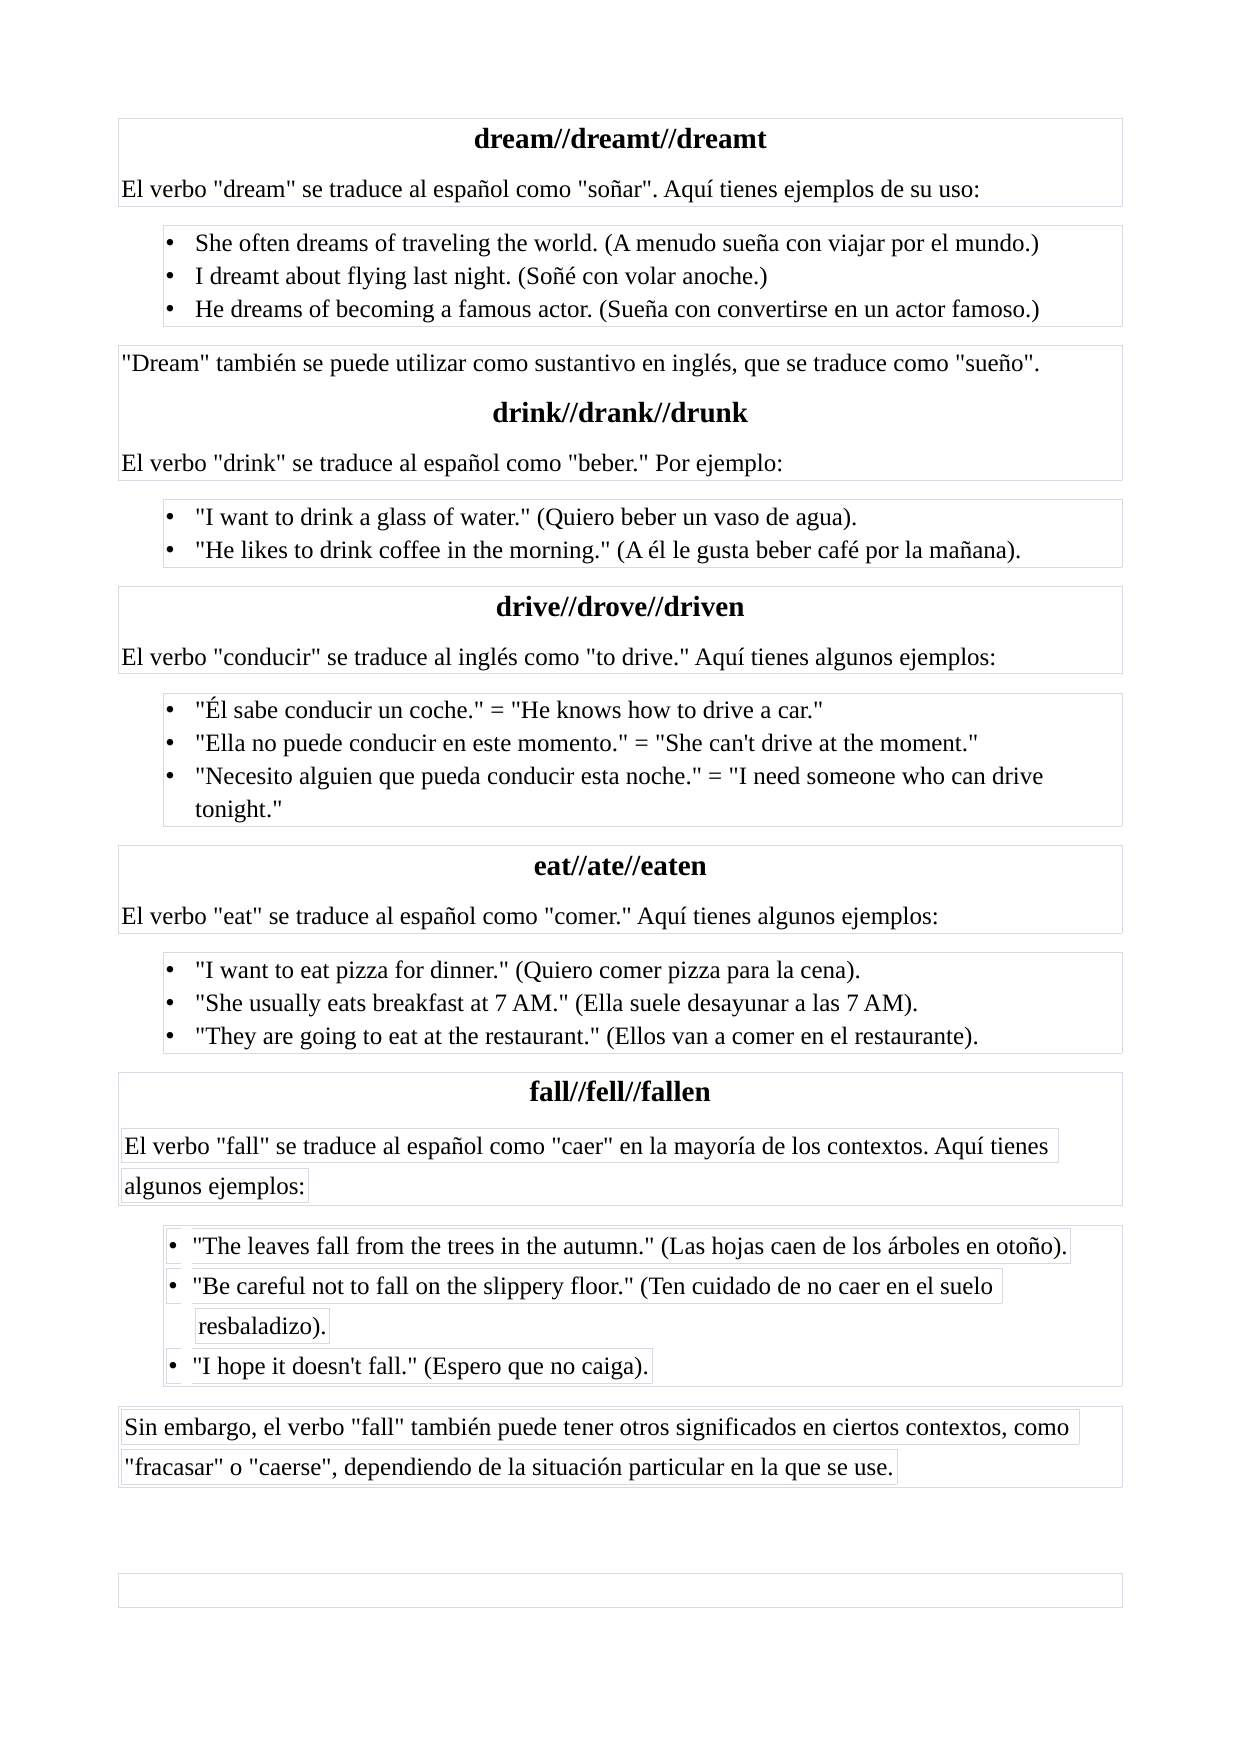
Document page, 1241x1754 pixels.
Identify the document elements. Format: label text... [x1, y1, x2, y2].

list She often dreams of traveling the world. (A menudo sueña con viajar por el mundo.) [164, 226, 1122, 257]
text fall//fell//fallen [119, 1073, 1122, 1108]
text eat//ate//eaten [119, 846, 1122, 882]
list "I want to eat pizza for dinner." (Quiero comer pizza para la cena). [164, 953, 1122, 984]
list I dreamt about flying last night. (Soñé con volar anoche.) [164, 258, 1122, 290]
text El verbo "eat" se traduce al español como "comer." Aquí tienes algunos ejemplos: [119, 898, 1122, 933]
list "He likes to drink coffee in the morning." (A él le gusta beber café por la mañana). [164, 532, 1122, 567]
list "Necesito alguien que pueda conducir esta noche." = "I need someone who can drive tonight." [164, 758, 1122, 826]
list He dreams of becoming a famous actor. (Sueña con convertirse en un actor famoso.) [164, 291, 1122, 326]
text Sin embargo, el verbo "fall" también puede tener otros significados en ciertos contextos, como "fracasar" o "caerse", dependiendo de la situación particular en la que se use. [119, 1407, 1122, 1487]
text dream//dreamt//dreamt [119, 119, 1122, 155]
list "I want to drink a glass of water." (Quiero beber un vaso de agua). [164, 500, 1122, 531]
list "She usually eats breakfast at 7 AM." (Ella suele desayunar a las 7 AM). [164, 985, 1122, 1017]
list "I hope it doesn't fall." (Espero que no caiga). [164, 1345, 1122, 1386]
text El verbo "conducir" se traduce al inglés como "to drive." Aquí tienes algunos ejemplos: [119, 639, 1122, 673]
text El verbo "drink" se traduce al español como "beber." Por ejemplo: [119, 445, 1122, 480]
text "Dream" también se puede utilizar como sustantivo en inglés, que se traduce como "sueño". [119, 346, 1122, 376]
list "Be careful not to fall on the slippery floor." (Ten cuidado de no caer en el suelo resbaladizo). [164, 1265, 1122, 1343]
list "The leaves fall from the trees in the autumn." (Las hojas caen de los árboles en otoño). [164, 1226, 1122, 1263]
text drive//drove//driven [119, 587, 1122, 622]
list "They are going to eat at the restaurant." (Ellos van a comer en el restaurante). [164, 1018, 1122, 1053]
text El verbo "dream" se traduce al español como "soñar". Aquí tienes ejemplos de su uso: [119, 171, 1122, 206]
list "Él sabe conducir un coche." = "He knows how to drive a car." [164, 694, 1122, 724]
list "Ella no puede conducir en este momento." = "She can't drive at the moment." [164, 725, 1122, 757]
text drink//drank//drunk [119, 392, 1122, 429]
text El verbo "fall" se traduce al español como "caer" en la mayoría de los contextos. Aquí tienes algunos ejemplos: [119, 1125, 1122, 1205]
